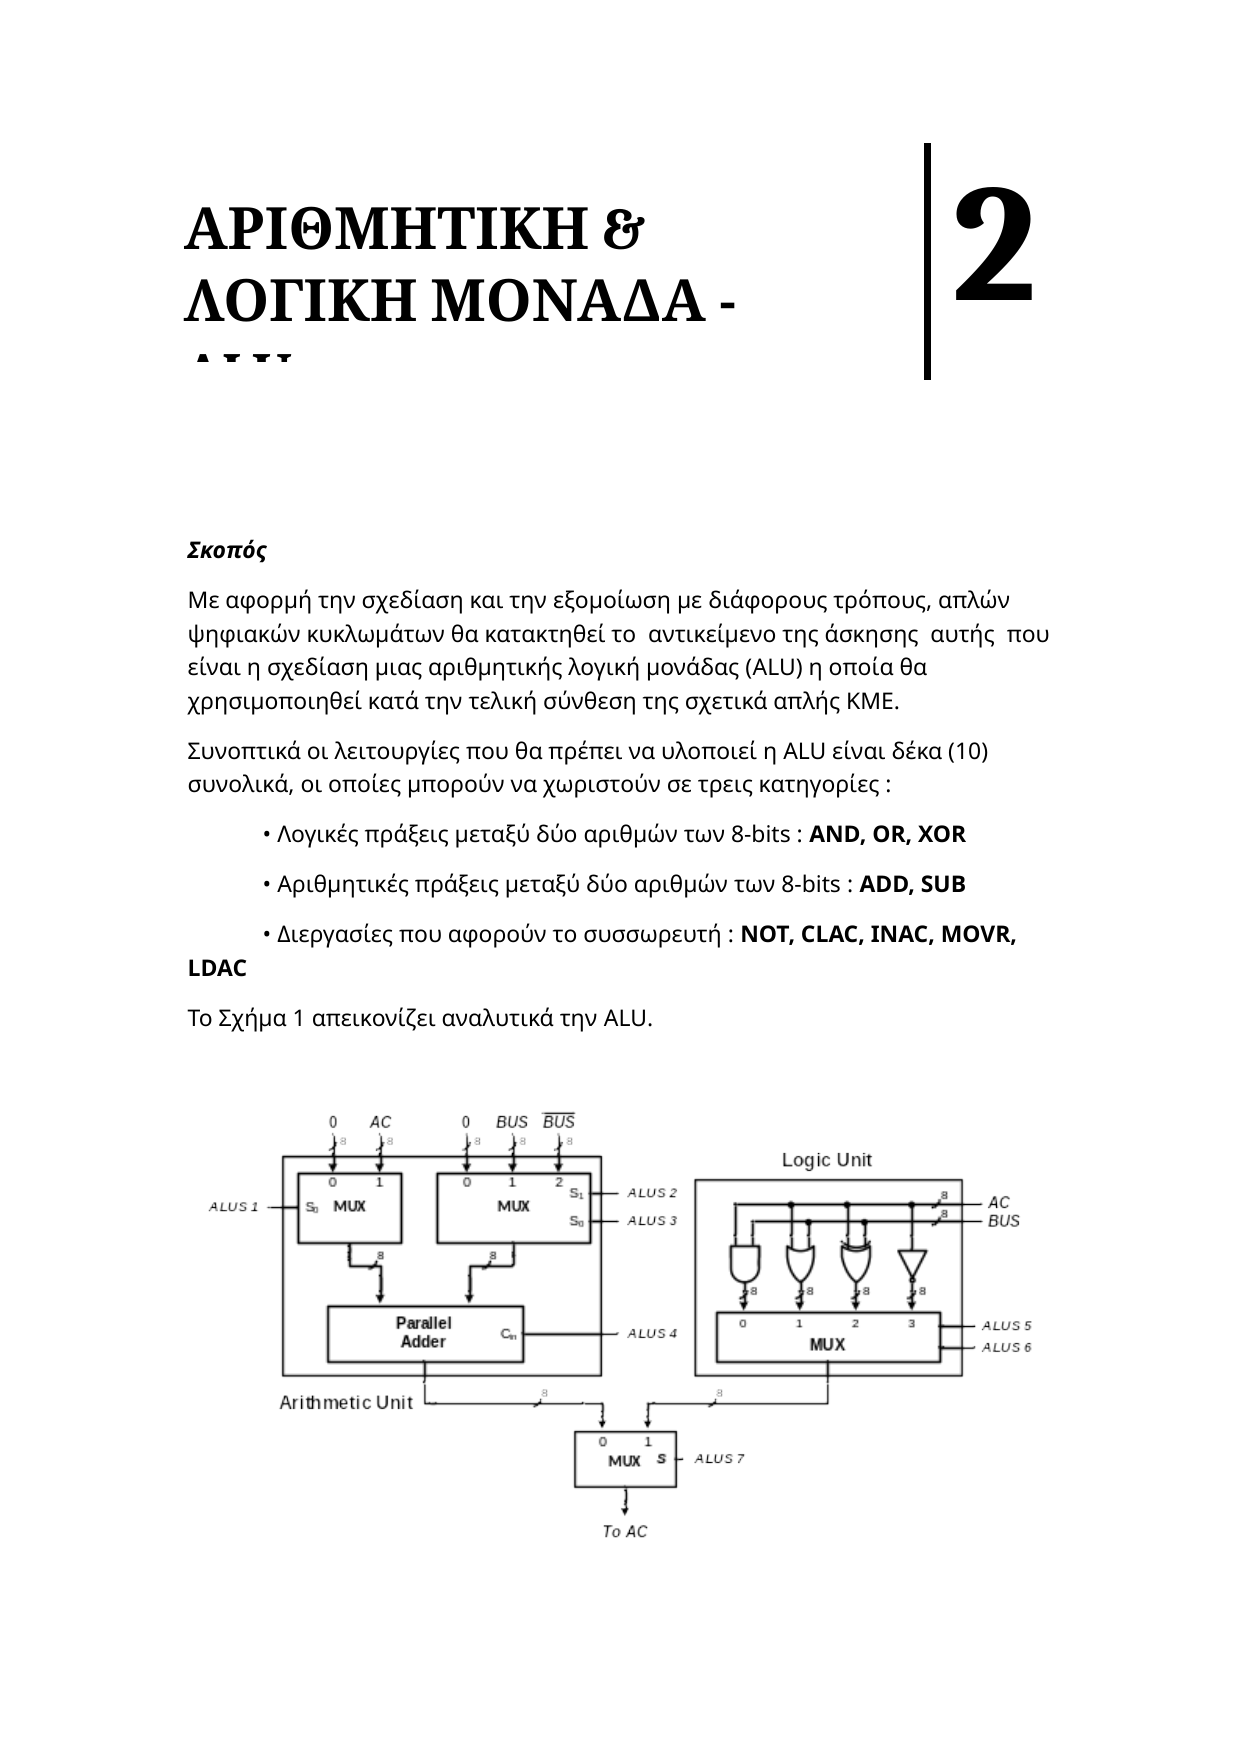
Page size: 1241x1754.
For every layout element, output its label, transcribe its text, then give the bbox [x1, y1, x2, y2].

text • Διεργασίες που αφορούν το συσσωρευτή : ΝΟΤ, CLAC, INAC, MOVR, LDAC [187, 918, 1053, 983]
text ΑΡΙΘΜΗΤΙΚΗ & ΛΟΓΙΚΗ ΜΟΝΑΔΑ - ALU [183, 197, 832, 361]
text Συνοπτικά οι λειτουργίες που θα πρέπει να υλοποιεί η ALU είναι δέκα (10) συνολικά, οι οποίες μπορούν να χωριστούν σε τρεις κατηγορίες : [187, 735, 1053, 799]
text Το Σχήμα 1 απεικονίζει αναλυτικά την ALU. [187, 1002, 1053, 1033]
text • Αριθμητικές πράξεις μεταξύ δύο αριθμών των 8-bits : ΑDD, SUB [187, 868, 1053, 899]
text Σκοπός [187, 534, 1053, 565]
text • Λογικές πράξεις μεταξύ δύο αριθμών των 8-bits : ΑND, OR, XOR [187, 818, 1053, 849]
text Με αφορμή την σχεδίαση και την εξομοίωση με διάφορους τρόπους, απλών ψηφιακών κυκλωμάτων θα κατακτηθεί το αντικείμενο της άσκησης αυτής που είναι η σχεδίαση μιας αριθμητικής λογική μονάδας (ALU) η οποία θα χρησιμοποιηθεί κατά την τελική σύνθεση της σχετικά απλής ΚΜΕ. [187, 584, 1053, 716]
text 22 [952, 151, 1062, 359]
